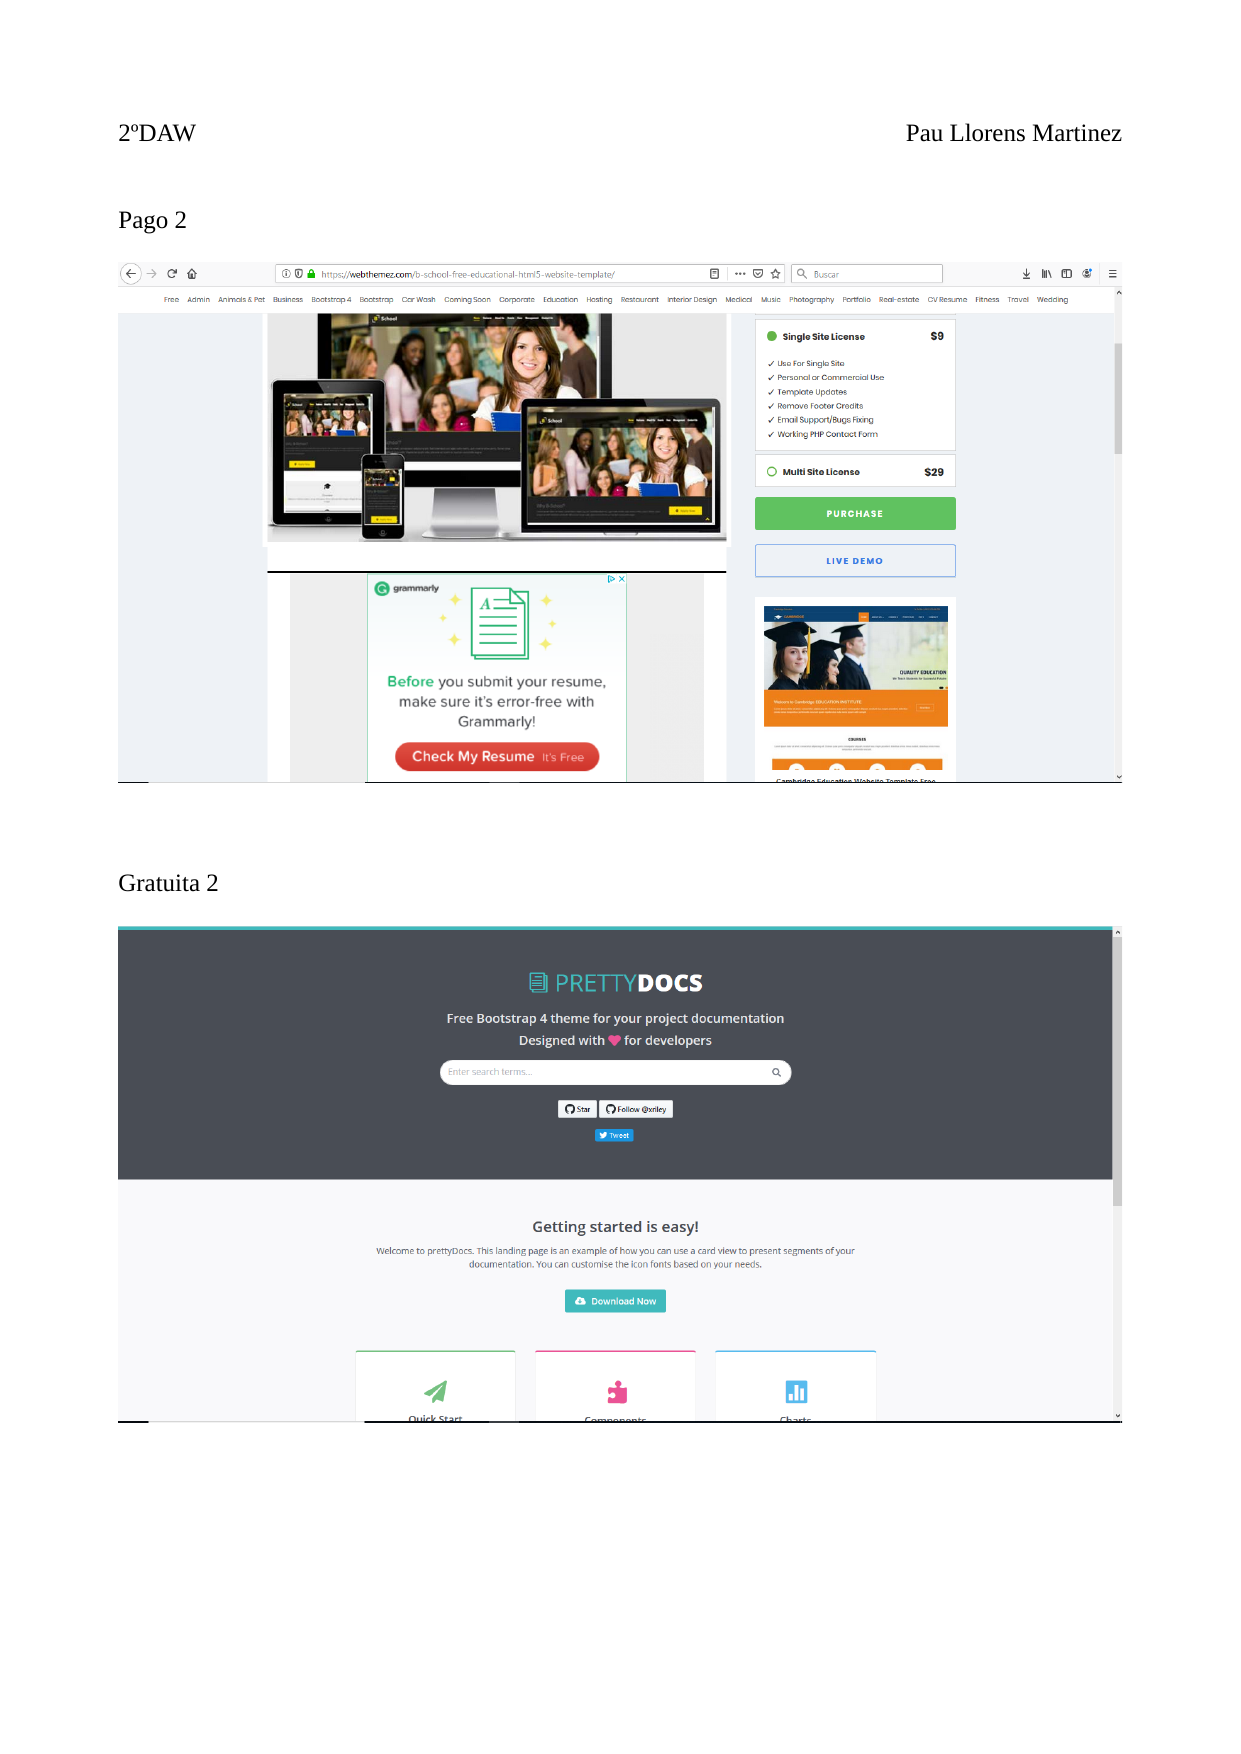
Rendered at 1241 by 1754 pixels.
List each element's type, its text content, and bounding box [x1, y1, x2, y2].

text Gratuita 2 [118, 868, 1122, 897]
picture [118, 926, 1123, 1423]
picture [118, 262, 1123, 783]
text Pago 2 [118, 205, 1122, 234]
